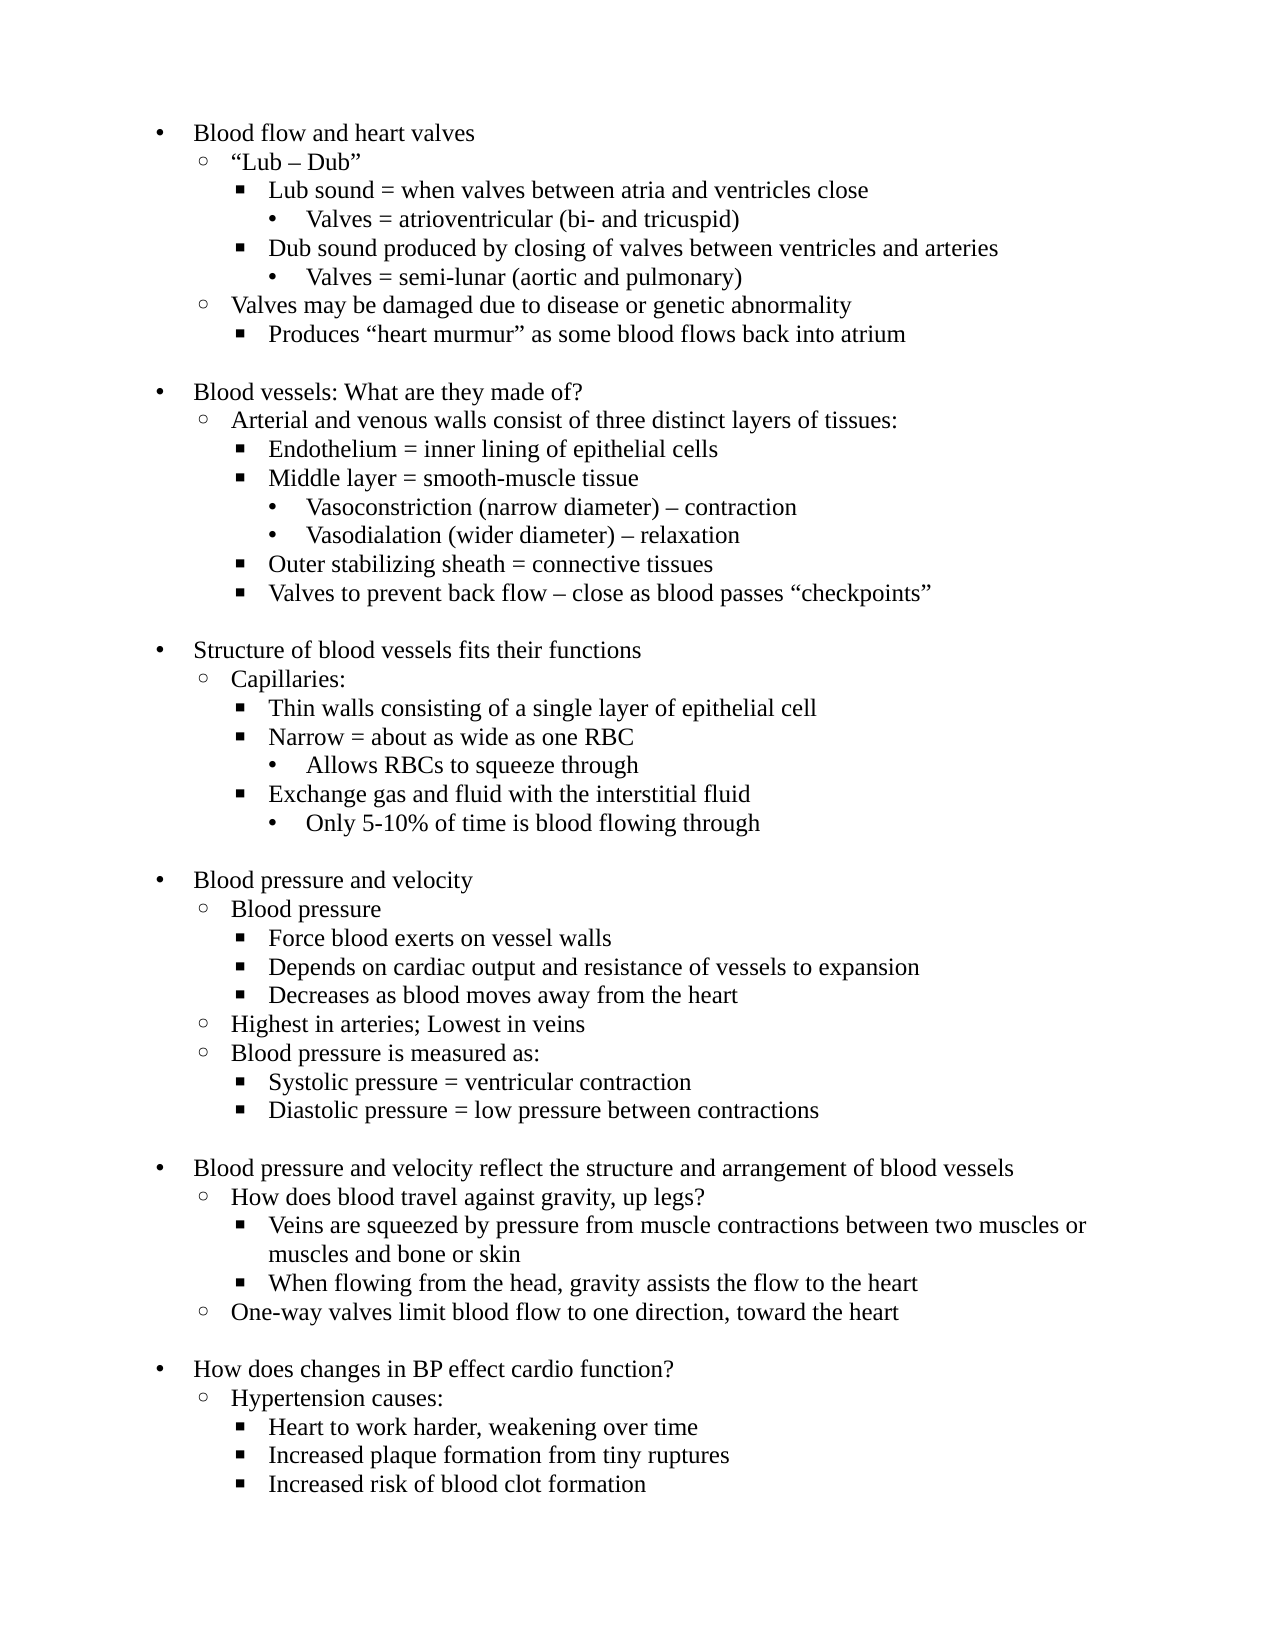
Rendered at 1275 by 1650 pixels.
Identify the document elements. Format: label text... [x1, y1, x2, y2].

list Outer stabilizing sheath = connective tissues [231, 549, 1157, 578]
list Blood pressure and velocity [156, 866, 1157, 894]
list Heart to work harder, weakening over time [231, 1412, 1157, 1441]
list Vasoconstriction (narrow diameter) – contraction [268, 492, 1157, 521]
list Only 5-10% of time is blood flowing through [268, 808, 1157, 837]
list Veins are squeezed by pressure from muscle contractions between two muscles or muscles and bone or skin [231, 1211, 1157, 1268]
list Arterial and venous walls consist of three distinct layers of tissues: [193, 406, 1157, 434]
list Dub sound produced by closing of valves between ventricles and arteries [231, 233, 1157, 262]
list Valves = semi-lunar (aortic and pulmonary) [268, 262, 1157, 291]
list How does blood travel against gravity, up legs? [193, 1182, 1157, 1211]
list Highest in arteries; Lowest in veins [193, 1009, 1157, 1038]
list Systolic pressure = ventricular contraction [231, 1067, 1157, 1096]
list Middle layer = smooth-muscle tissue [231, 463, 1157, 492]
list Narrow = about as wide as one RBC [231, 722, 1157, 751]
list Increased plaque formation from tiny ruptures [231, 1441, 1157, 1469]
list Thin walls consisting of a single layer of epithelial cell [231, 693, 1157, 722]
list Valves = atrioventricular (bi- and tricuspid) [268, 204, 1157, 233]
list Blood pressure [193, 894, 1157, 923]
list Diastolic pressure = low pressure between contractions [231, 1096, 1157, 1124]
list Increased risk of blood clot formation [231, 1469, 1157, 1498]
list Blood flow and heart valves [156, 118, 1157, 147]
list Blood pressure and velocity reflect the structure and arrangement of blood vessels [156, 1153, 1157, 1182]
list “Lub – Dub” [193, 147, 1157, 176]
list When flowing from the head, gravity assists the flow to the heart [231, 1268, 1157, 1297]
list Valves may be damaged due to disease or genetic abnormality [193, 291, 1157, 319]
list Valves to prevent back flow – close as blood passes “checkpoints” [231, 578, 1157, 607]
list Endothelium = inner lining of epithelial cells [231, 434, 1157, 463]
list Decreases as blood moves away from the heart [231, 981, 1157, 1009]
list Force blood exerts on vessel walls [231, 923, 1157, 952]
list Blood pressure is measured as: [193, 1038, 1157, 1067]
list Blood vessels: What are they made of? [156, 377, 1157, 406]
list One-way valves limit blood flow to one direction, toward the heart [193, 1297, 1157, 1326]
list Lub sound = when valves between atria and ventricles close [231, 176, 1157, 204]
list Depends on cardiac output and resistance of vessels to expansion [231, 952, 1157, 981]
list Produces “heart murmur” as some blood flows back into atrium [231, 319, 1157, 348]
list Structure of blood vessels fits their functions [156, 636, 1157, 664]
list Exchange gas and fluid with the interstitial fluid [231, 779, 1157, 808]
list Allows RBCs to squeeze through [268, 751, 1157, 779]
list Capillaries: [193, 664, 1157, 693]
list Hypertension causes: [193, 1383, 1157, 1412]
list How does changes in BP effect cardio function? [156, 1354, 1157, 1383]
list Vasodialation (wider diameter) – relaxation [268, 521, 1157, 549]
